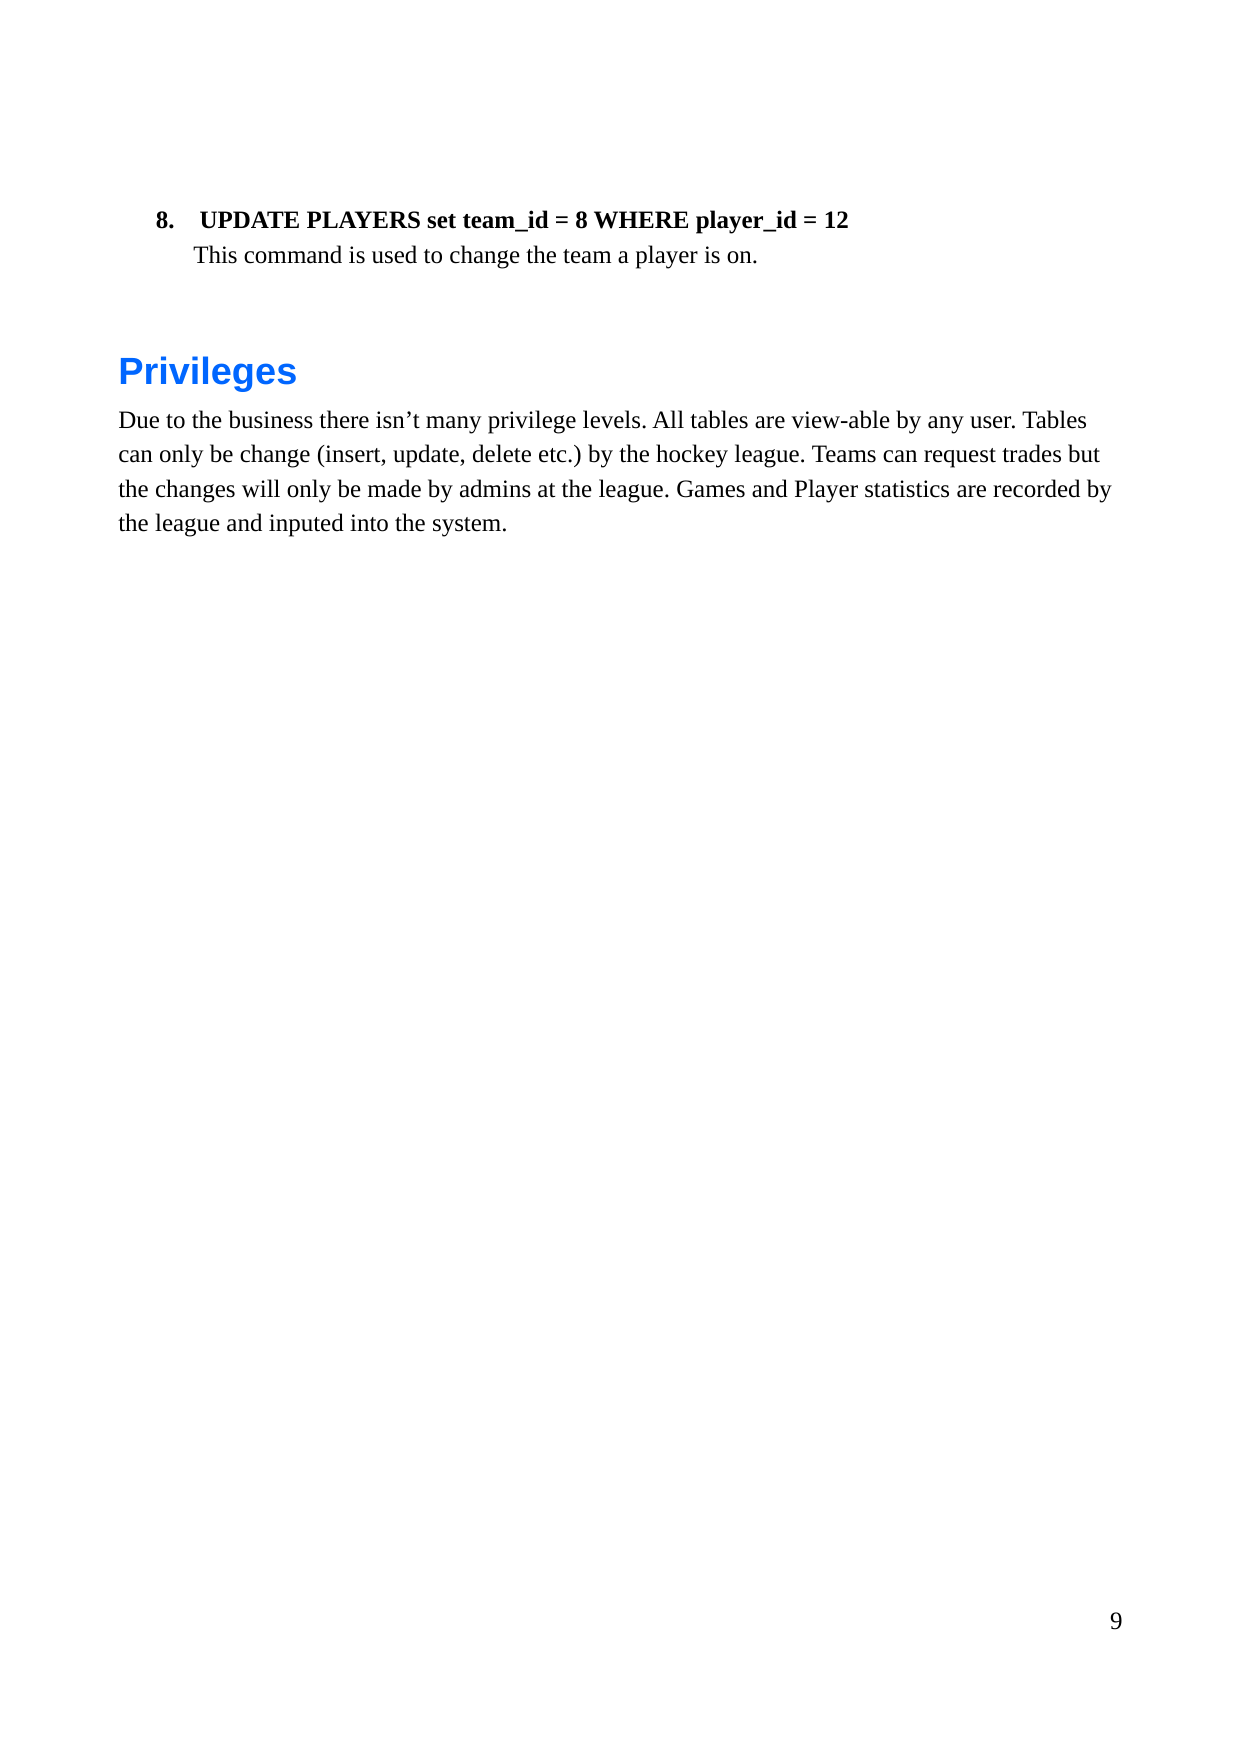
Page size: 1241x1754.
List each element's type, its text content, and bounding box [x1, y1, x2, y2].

list UPDATE PLAYERS set team_id = 8 WHERE player_id = 12 This command is used to change the team a player is on. [156, 206, 1122, 303]
text Due to the business there isn’t many privilege levels. All tables are view-able by any user. Tables can only be change (insert, update, delete etc.) by the hockey league. Teams can request trades but the changes will only be made by admins at the league. Games and Player statistics are recorded by the league and inputed into the system. [118, 405, 1122, 537]
subtitle Privileges [118, 349, 1122, 392]
